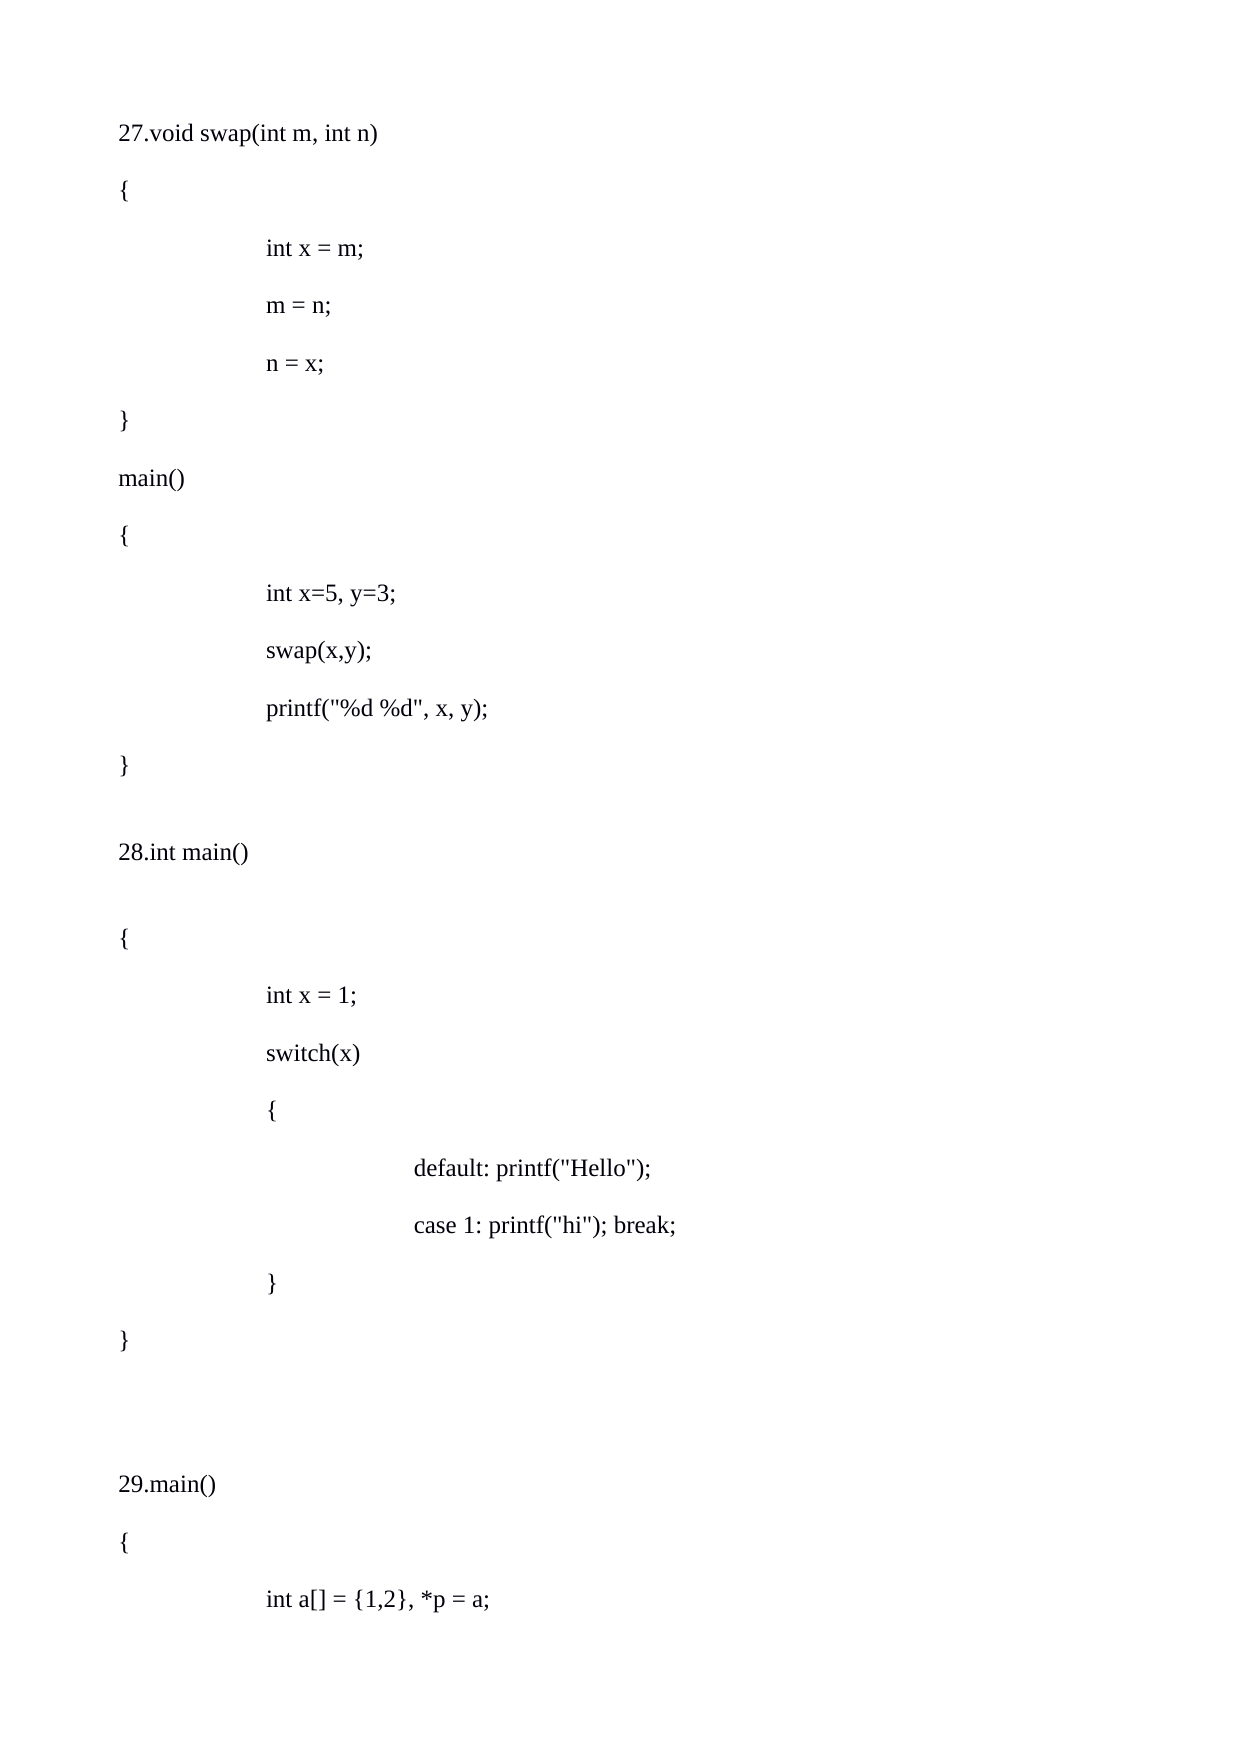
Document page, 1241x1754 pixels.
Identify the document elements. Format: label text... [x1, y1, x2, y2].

text int x = m; [118, 233, 1122, 262]
text n = x; [118, 348, 1122, 377]
text { [118, 176, 1122, 204]
text { [118, 923, 1122, 952]
text } [118, 1268, 1122, 1297]
text 29.main() [118, 1469, 1122, 1498]
text int x=5, y=3; [118, 578, 1122, 607]
text int a[] = {1,2}, *p = a; [118, 1584, 1122, 1613]
text } [118, 406, 1122, 434]
text } [118, 1326, 1122, 1354]
text { [118, 521, 1122, 549]
text 28.int main() [118, 837, 1122, 866]
text } [118, 751, 1122, 779]
text int x = 1; [118, 981, 1122, 1009]
text { [118, 1527, 1122, 1556]
text printf("%d %d", x, y); [118, 693, 1122, 722]
text switch(x) [118, 1038, 1122, 1067]
text default: printf("Hello"); [118, 1153, 1122, 1182]
text case 1: printf("hi"); break; [118, 1211, 1122, 1239]
text m = n; [118, 291, 1122, 319]
text main() [118, 463, 1122, 492]
text swap(x,y); [118, 636, 1122, 664]
text 27.void swap(int m, int n) [118, 118, 1122, 147]
text { [118, 1096, 1122, 1124]
